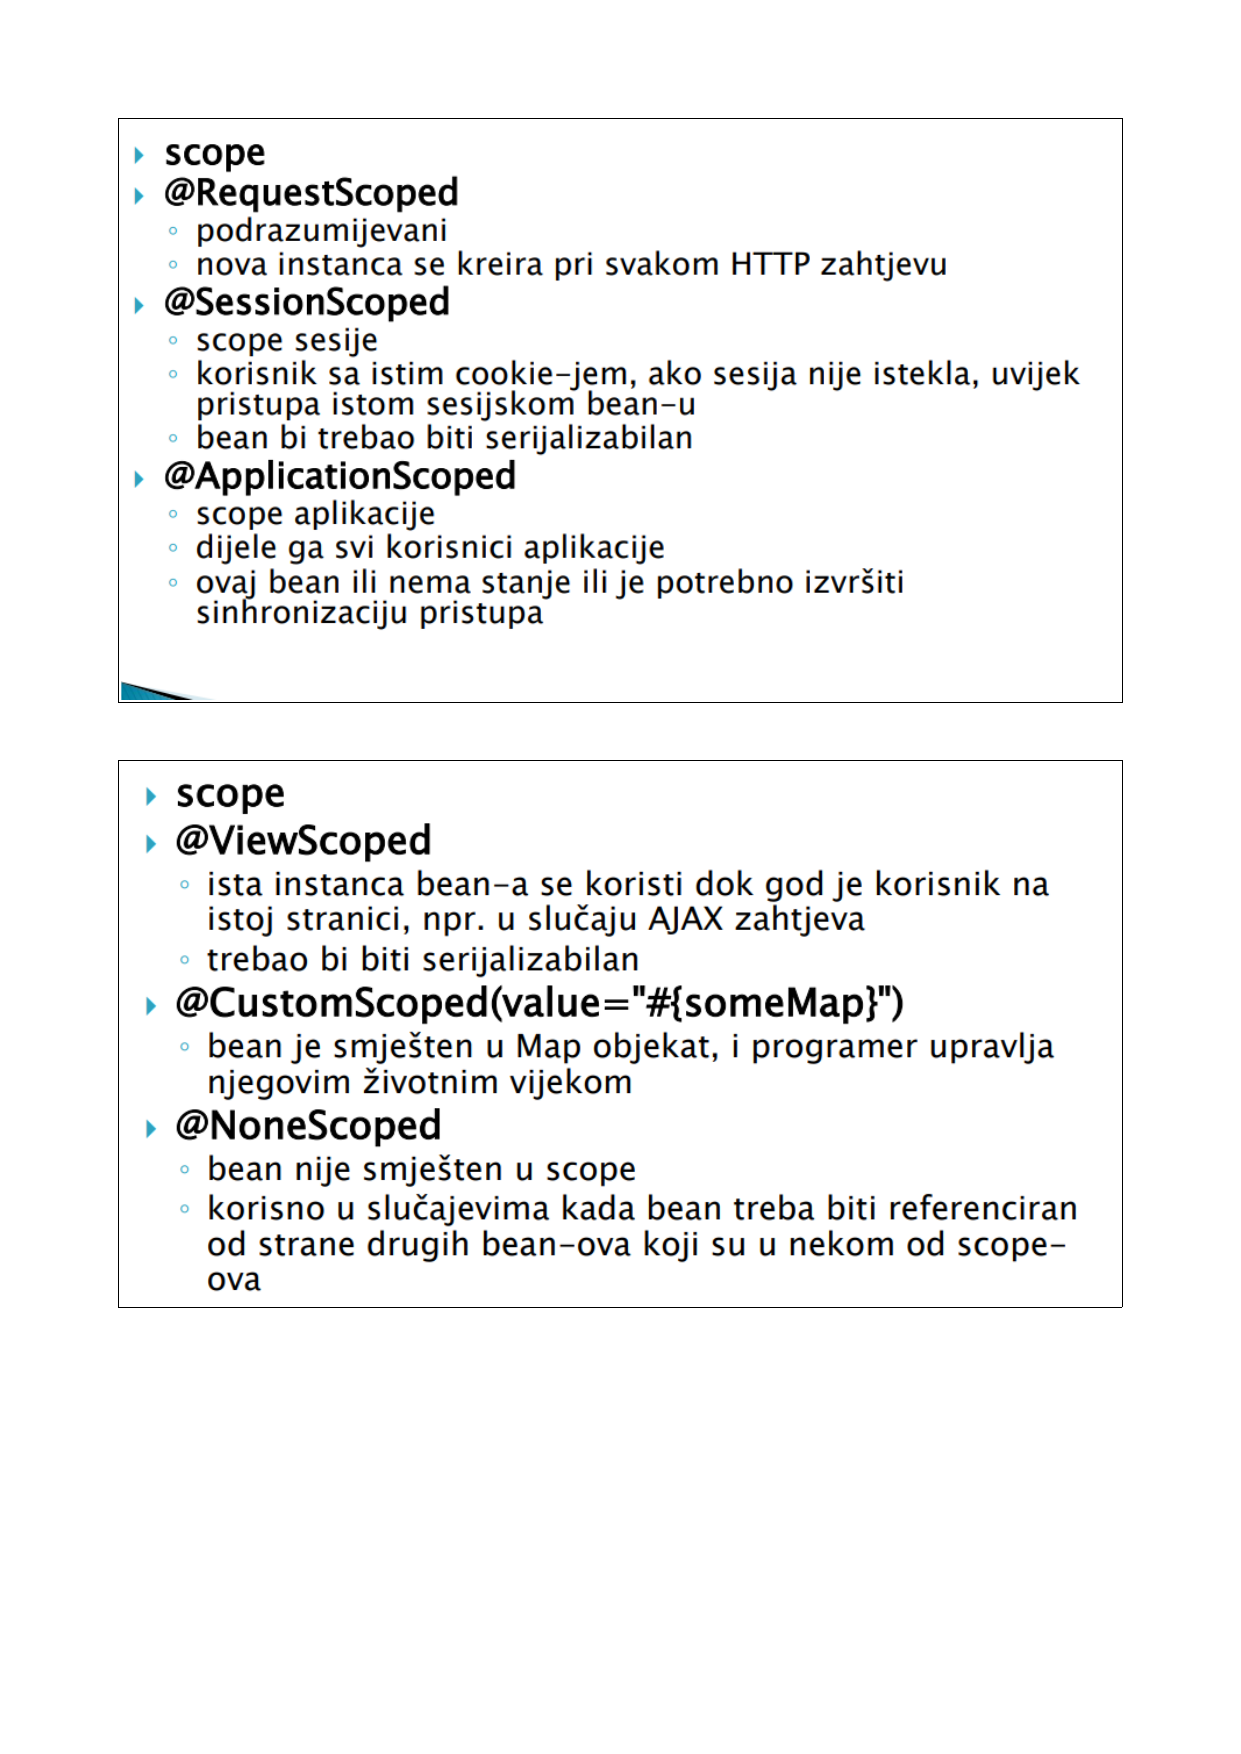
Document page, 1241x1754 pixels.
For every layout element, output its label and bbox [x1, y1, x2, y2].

picture [121, 121, 1119, 700]
picture [121, 762, 1119, 1304]
